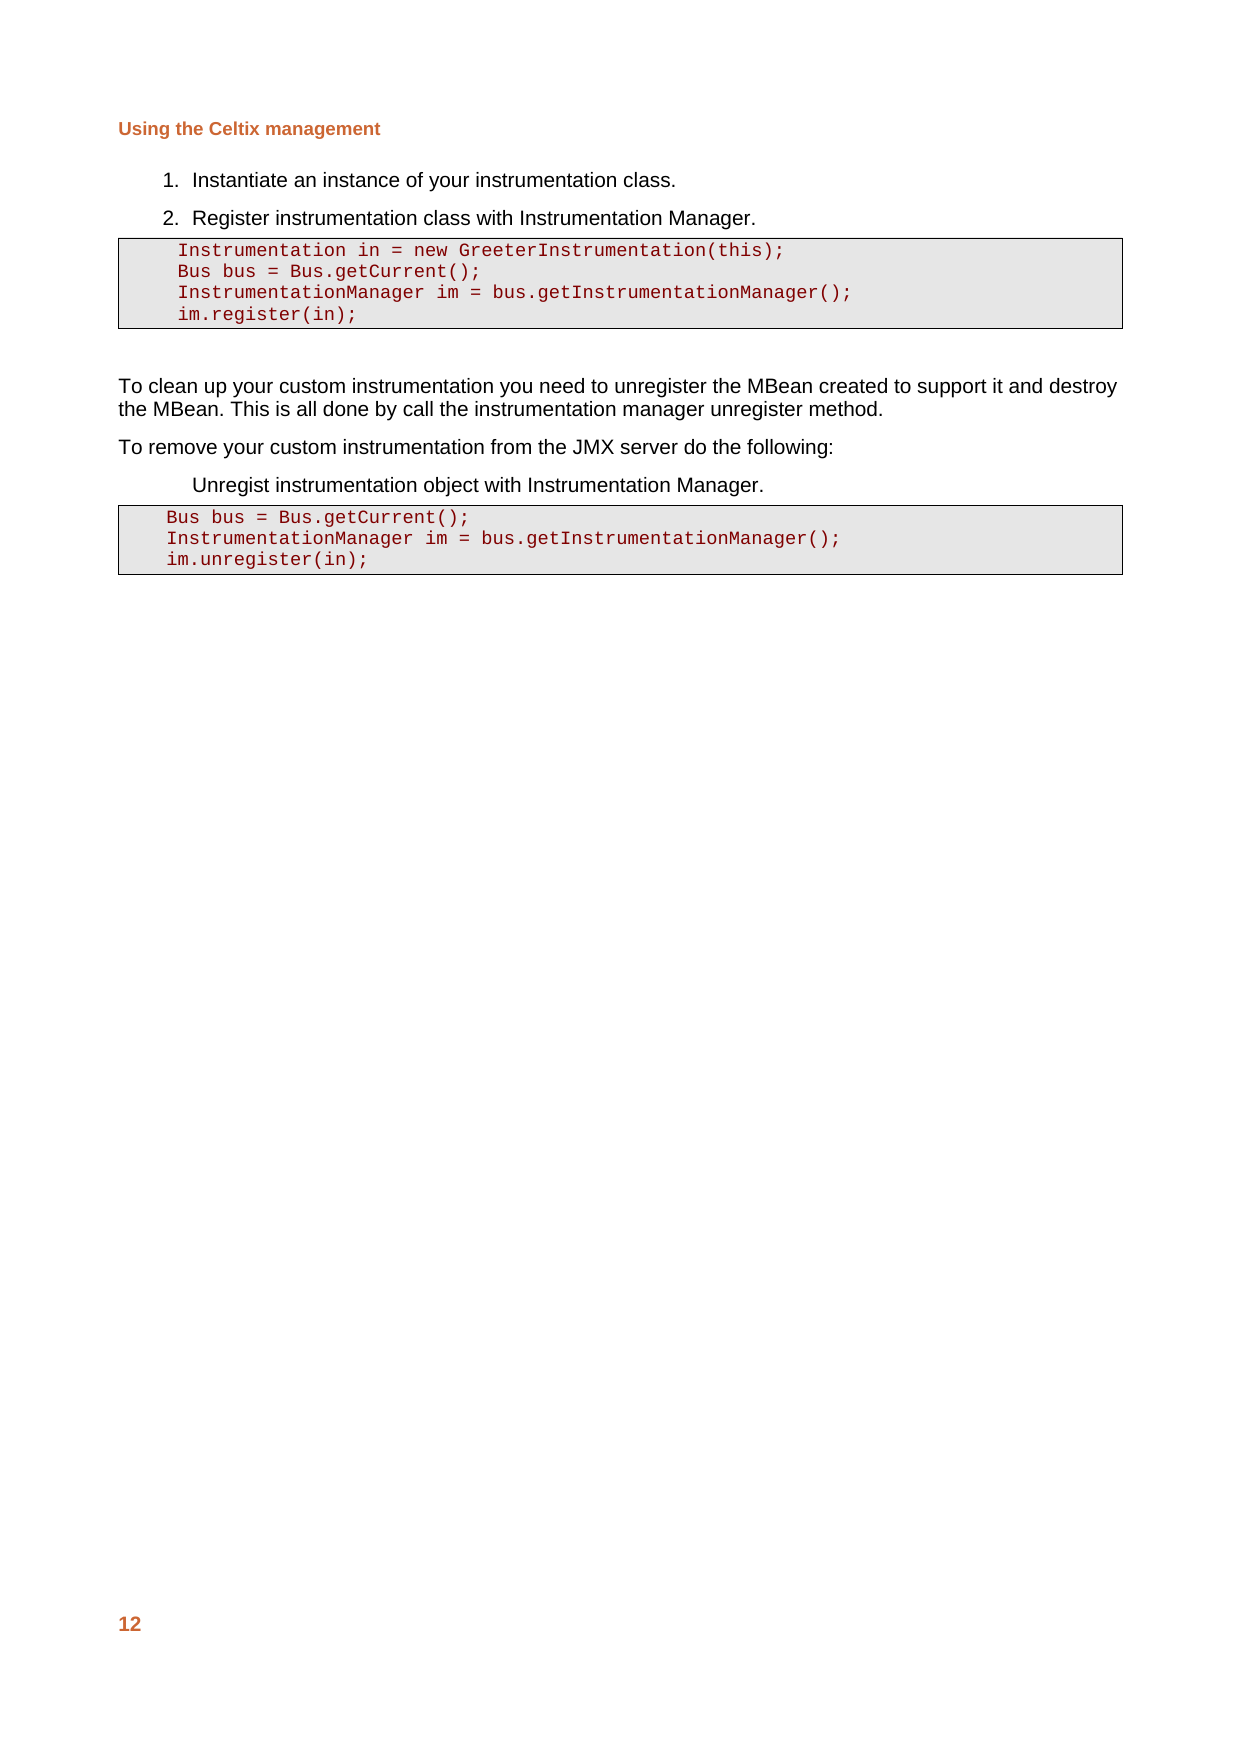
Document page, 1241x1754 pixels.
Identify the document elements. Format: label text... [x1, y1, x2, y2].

text InstrumentationManager im = bus.getInstrumentationManager(); [119, 280, 1122, 301]
text im.register(in); [119, 301, 1122, 328]
list Register instrumentation class with Instrumentation Manager. [162, 207, 1122, 230]
text Instrumentation in = new GreeterInstrumentation(this); [119, 239, 1122, 259]
text To clean up your custom instrumentation you need to unregister the MBean created to support it and destroy the MBean. This is all done by call the instrumentation manager unregister method. [118, 374, 1122, 421]
text Bus bus = Bus.getCurrent(); [119, 259, 1122, 280]
list Instantiate an instance of your instrumentation class. [162, 168, 1122, 192]
text InstrumentationManager im = bus.getInstrumentationManager(); [119, 526, 1122, 547]
list Unregist instrumentation object with Instrumentation Manager. [162, 474, 1122, 497]
text im.unregister(in); [119, 547, 1122, 574]
text Bus bus = Bus.getCurrent(); [119, 506, 1122, 526]
text To remove your custom instrumentation from the JMX server do the following: [118, 436, 1122, 459]
